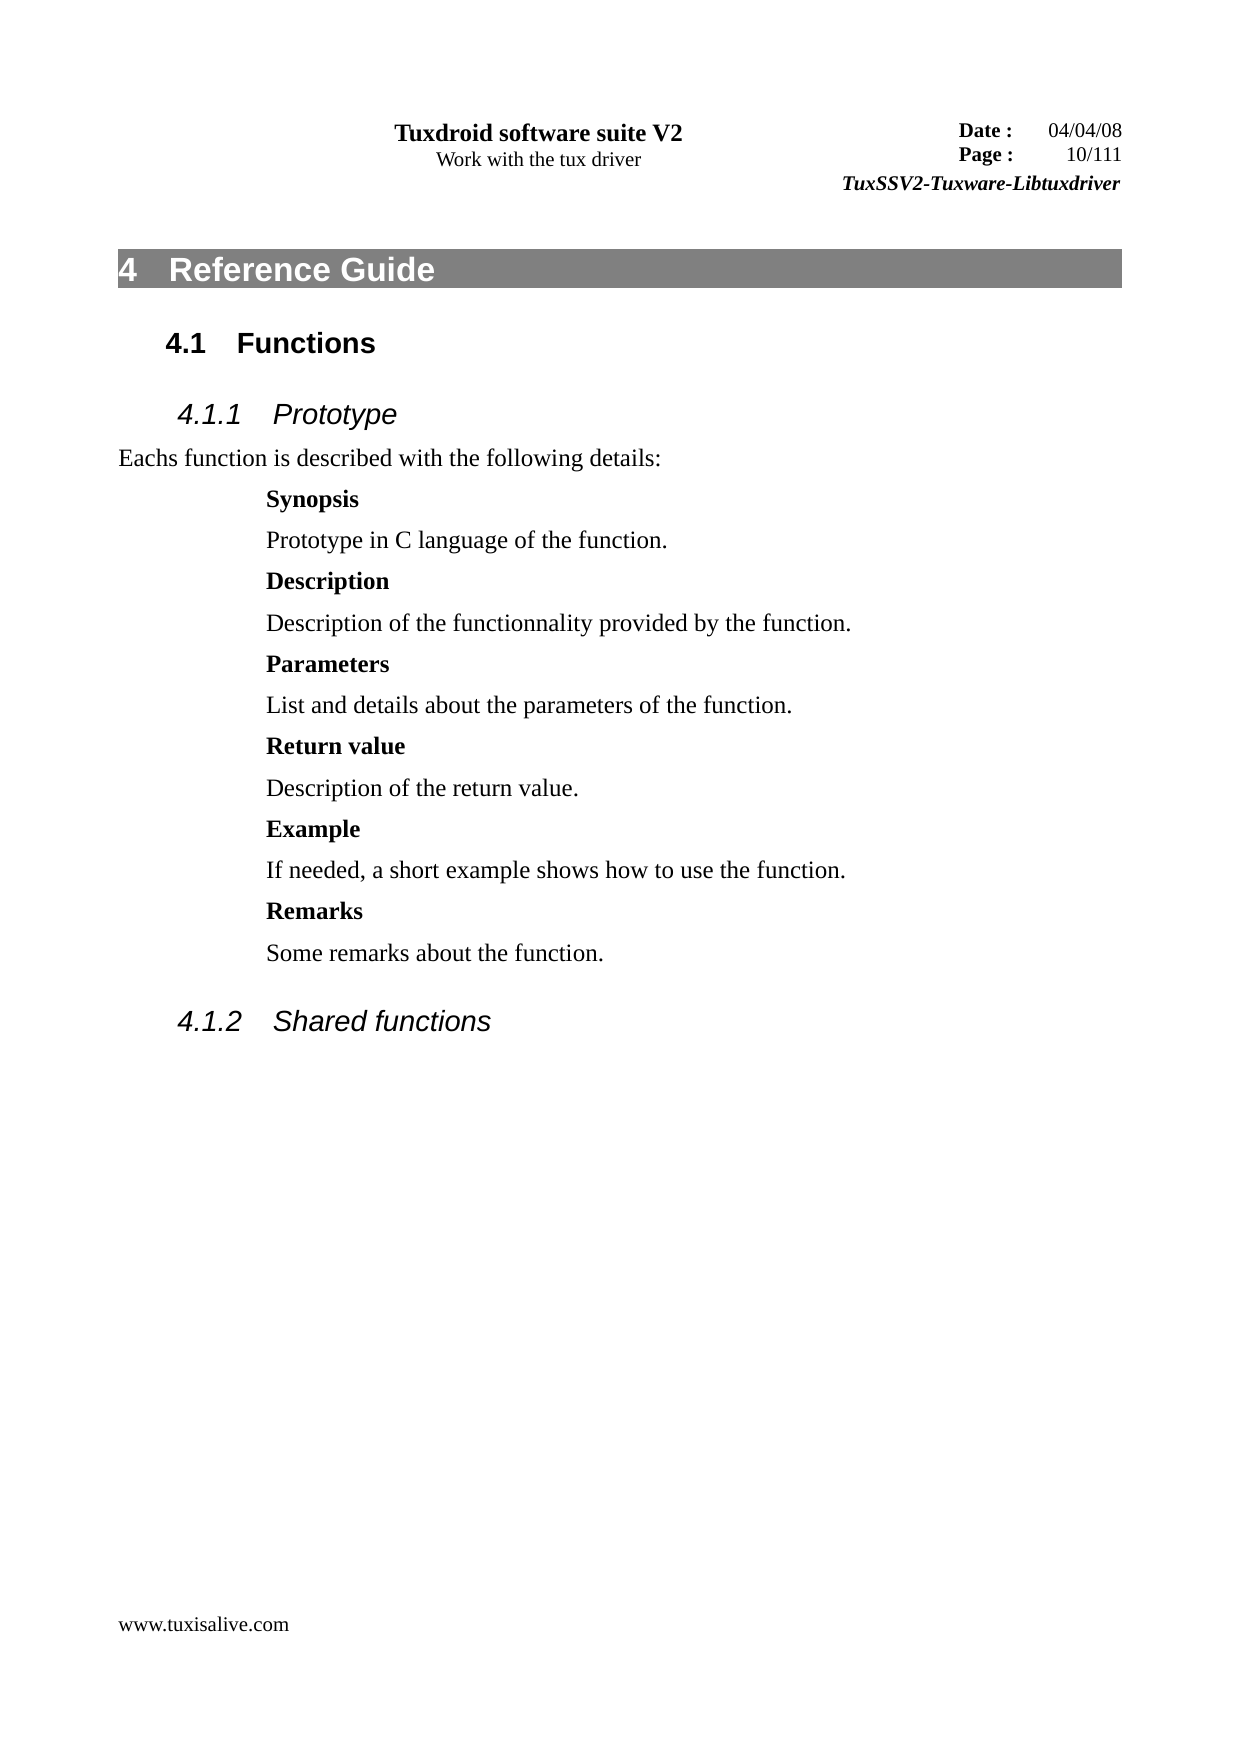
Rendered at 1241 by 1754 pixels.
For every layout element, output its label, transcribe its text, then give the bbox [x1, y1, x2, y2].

subtitle Reference Guide [118, 249, 1122, 288]
subtitle Functions [165, 326, 1122, 359]
text Some remarks about the function. [266, 938, 1122, 966]
text Description of the functionnality provided by the function. [266, 608, 1122, 636]
text If needed, a short example shows how to use the function. [266, 855, 1122, 884]
text Description [266, 566, 1122, 595]
subtitle Prototype [148, 397, 1122, 430]
text List and details about the parameters of the function. [266, 690, 1122, 719]
text Synopsis [266, 484, 1122, 513]
subtitle Shared functions [148, 1004, 1122, 1037]
text Eachs function is described with the following details: [118, 443, 1122, 471]
text Example [266, 814, 1122, 843]
text Remarks [266, 896, 1122, 925]
text Return value [266, 731, 1122, 760]
text Prototype in C language of the function. [266, 525, 1122, 554]
text Description of the return value. [266, 773, 1122, 801]
text Parameters [266, 649, 1122, 678]
